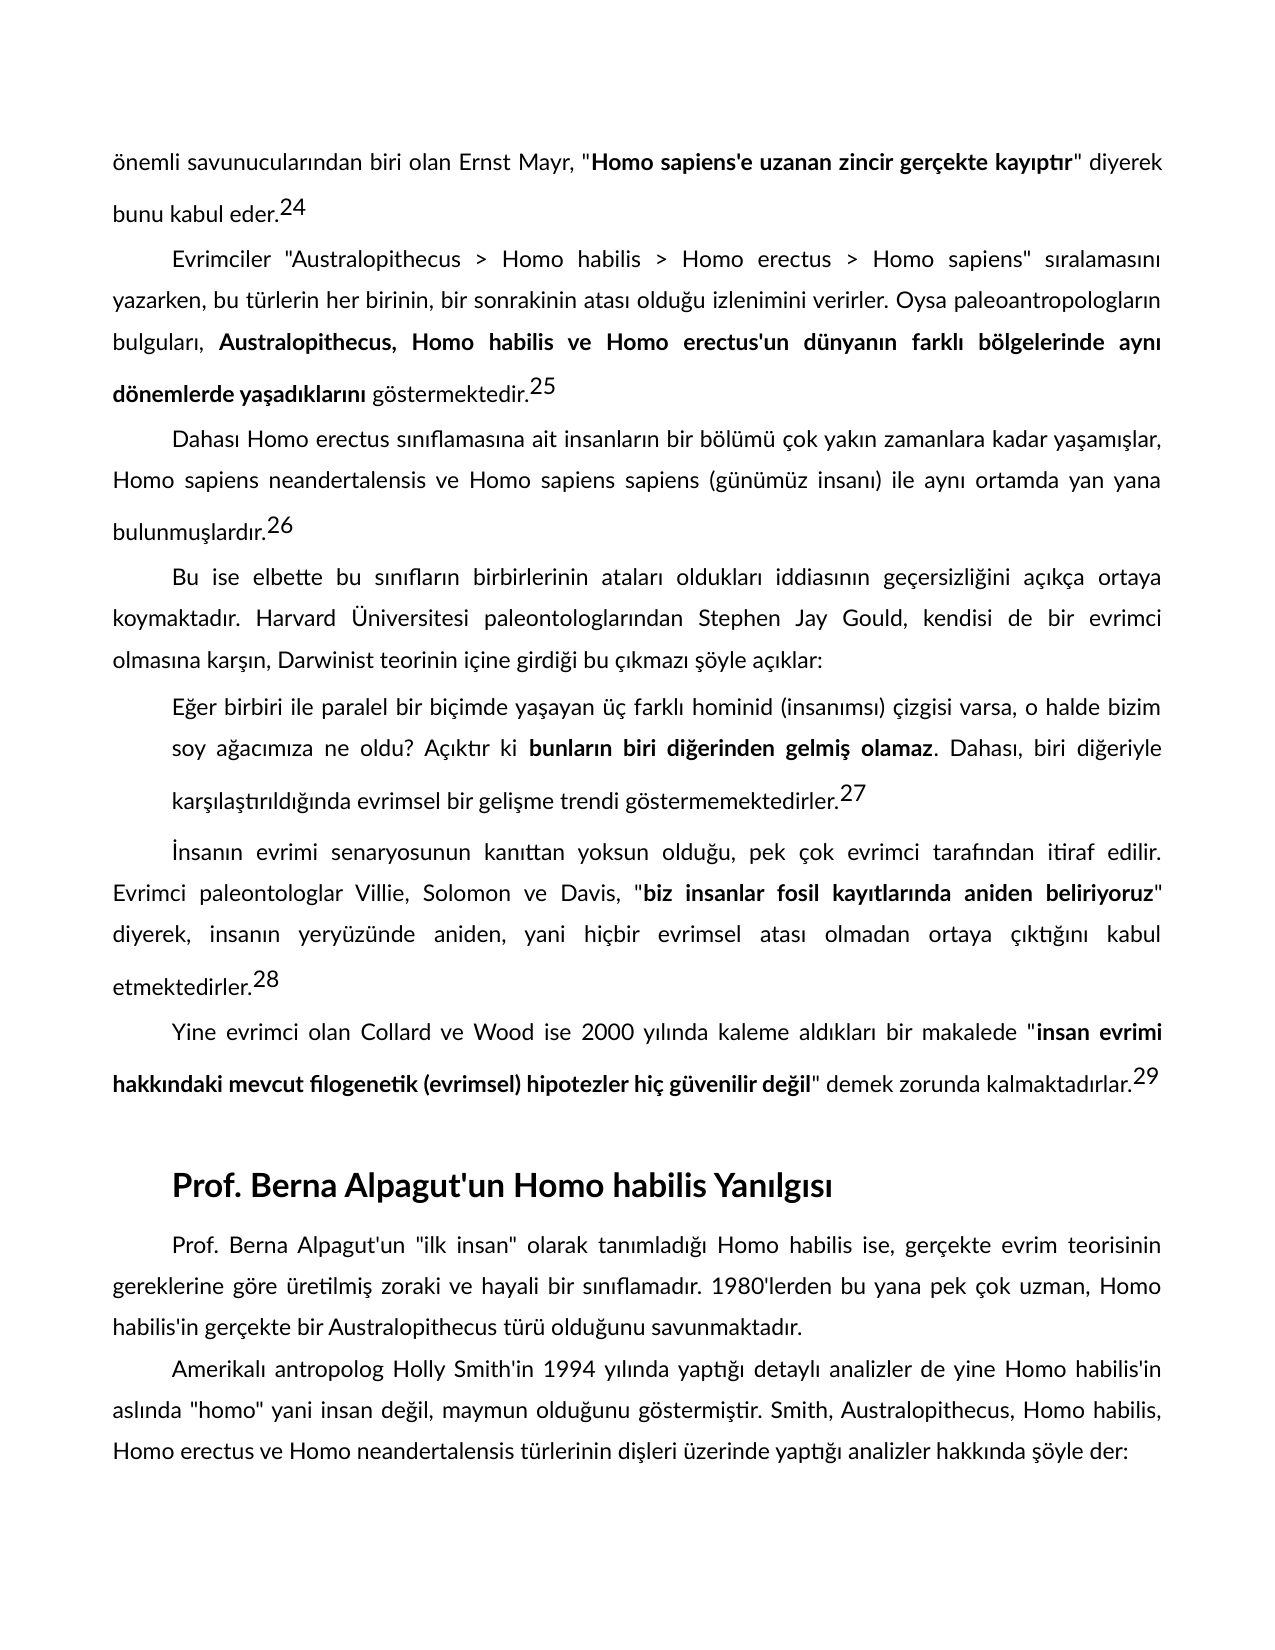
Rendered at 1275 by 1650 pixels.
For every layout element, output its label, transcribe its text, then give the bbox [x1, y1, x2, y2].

text Prof. Berna Alpagut'un "ilk insan" olarak tanımladığı Homo habilis ise, gerçekte evrim teorisinin gereklerine göre üretilmiş zoraki ve hayali bir sınıflamadır. 1980'lerden bu yana pek çok uzman, Homo habilis'in gerçekte bir Australopithecus türü olduğunu savunmaktadır. [112, 1231, 1162, 1341]
text Amerikalı antropolog Holly Smith'in 1994 yılında yaptığı detaylı analizler de yine Homo habilis'in aslında "homo" yani insan değil, maymun olduğunu göstermiştir. Smith, Australopithecus, Homo habilis, Homo erectus ve Homo neandertalensis türlerinin dişleri üzerinde yaptığı analizler hakkında şöyle der: [112, 1354, 1162, 1464]
text Eğer birbiri ile paralel bir biçimde yaşayan üç farklı hominid (insanımsı) çizgisi varsa, o halde bizim soy ağacımıza ne oldu? Açıktır ki bunların biri diğerinden gelmiş olamaz. Dahası, biri diğeriyle karşılaştırıldığında evrimsel bir gelişme trendi göstermemektedirler.27 [172, 693, 1162, 814]
text Evrimciler "Australopithecus > Homo habilis > Homo erectus > Homo sapiens" sıralamasını yazarken, bu türlerin her birinin, bir sonrakinin atası olduğu izlenimini verirler. Oysa paleoantropologların bulguları, Australopithecus, Homo habilis ve Homo erectus'un dünyanın farklı bölgelerinde aynı dönemlerde yaşadıklarını göstermektedir.25 [112, 245, 1162, 407]
text önemli savunucularından biri olan Ernst Mayr, "Homo sapiens'e uzanan zincir gerçekte kayıptır" diyerek bunu kabul eder.24 [112, 148, 1162, 227]
text Yine evrimci olan Collard ve Wood ise 2000 yılında kaleme aldıkları bir makalede "insan evrimi hakkındaki mevcut filogenetik (evrimsel) hipotezler hiç güvenilir değil" demek zorunda kalmaktadırlar.29 [112, 1017, 1162, 1097]
text Dahası Homo erectus sınıflamasına ait insanların bir bölümü çok yakın zamanlara kadar yaşamışlar, Homo sapiens neandertalensis ve Homo sapiens sapiens (günümüz insanı) ile aynı ortamda yan yana bulunmuşlardır.26 [112, 424, 1162, 546]
text Bu ise elbette bu sınıfların birbirlerinin ataları oldukları iddiasının geçersizliğini açıkça ortaya koymaktadır. Harvard Üniversitesi paleontologlarından Stephen Jay Gould, kendisi de bir evrimci olmasına karşın, Darwinist teorinin içine girdiği bu çıkmazı şöyle açıklar: [112, 563, 1162, 673]
text Prof. Berna Alpagut'un Homo habilis Yanılgısı [172, 1164, 1162, 1204]
text İnsanın evrimi senaryosunun kanıttan yoksun olduğu, pek çok evrimci tarafından itiraf edilir. Evrimci paleontologlar Villie, Solomon ve Davis, "biz insanlar fosil kayıtlarında aniden beliriyoruz" diyerek, insanın yeryüzünde aniden, yani hiçbir evrimsel atası olmadan ortaya çıktığını kabul etmektedirler.28 [112, 838, 1162, 1000]
